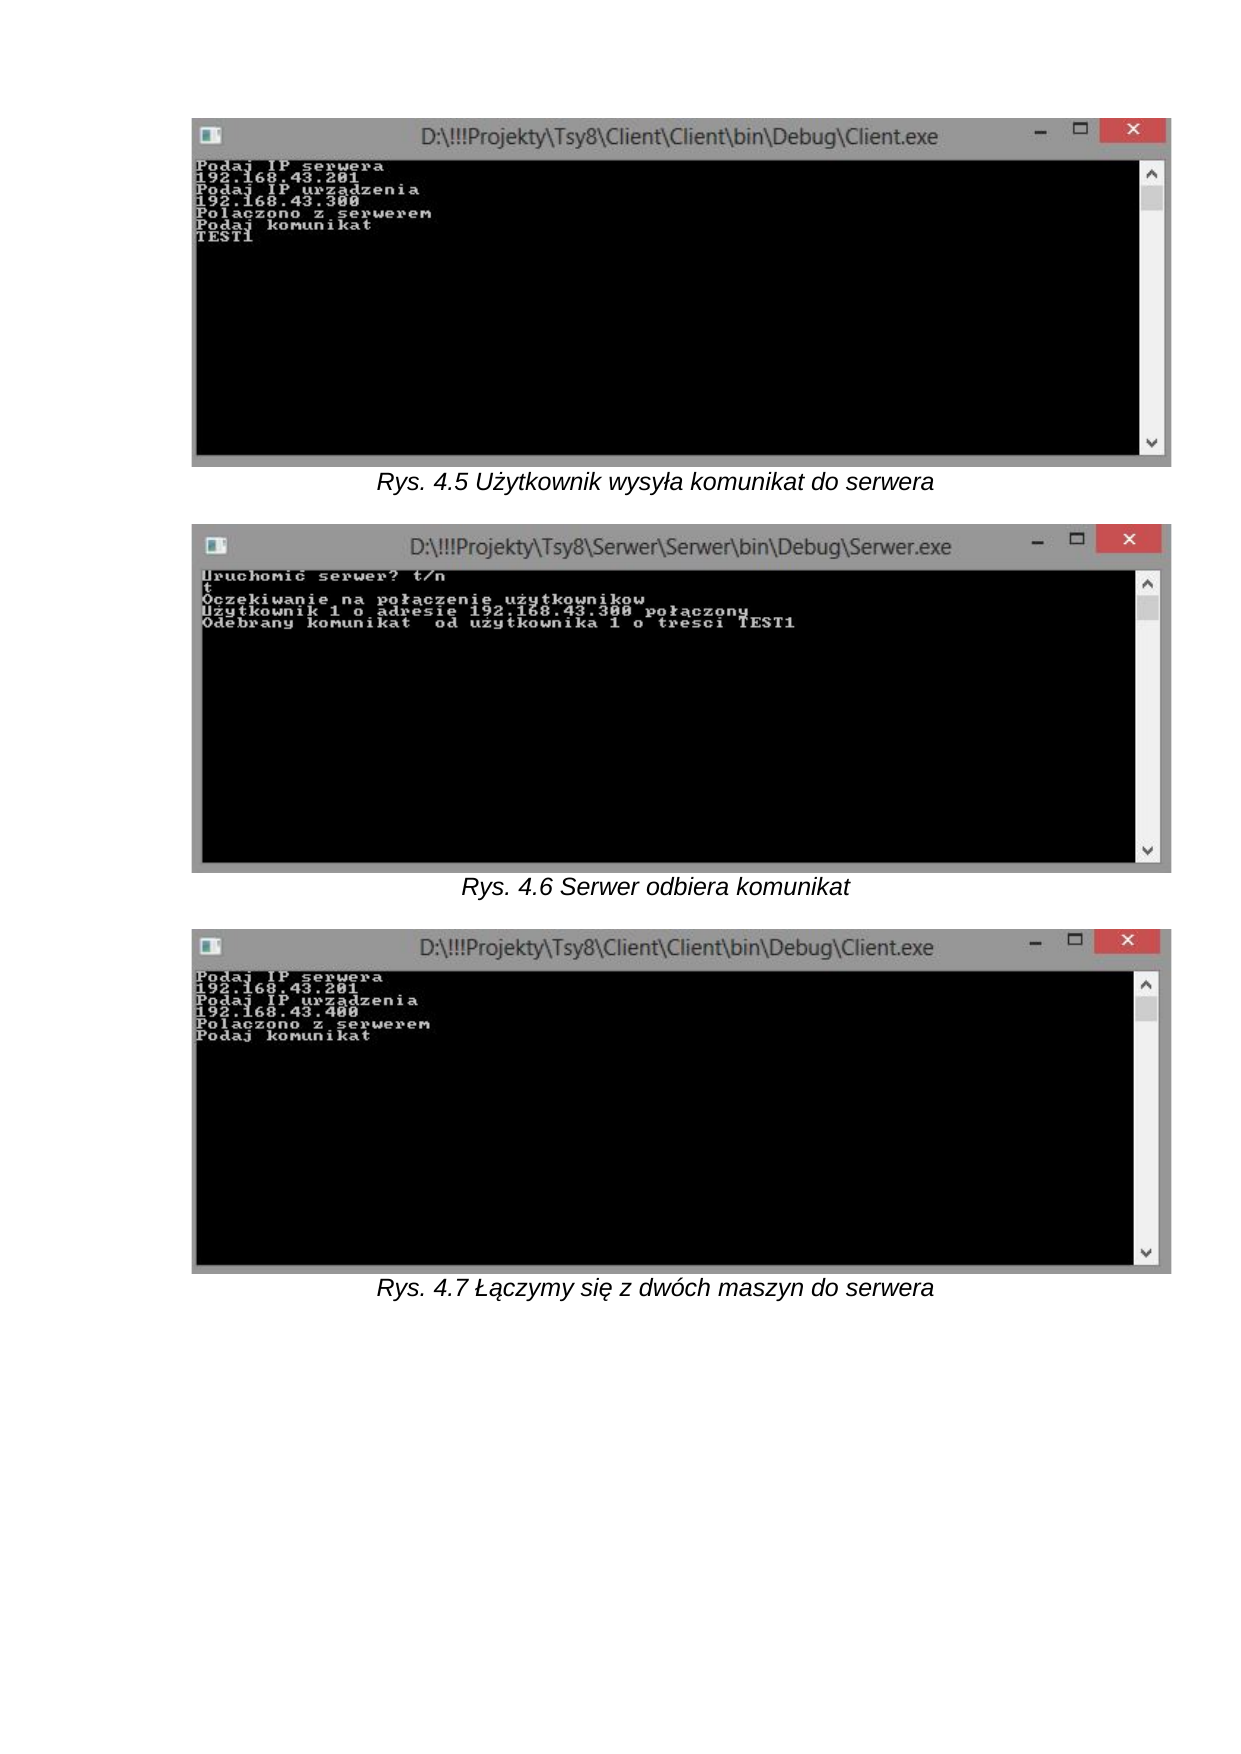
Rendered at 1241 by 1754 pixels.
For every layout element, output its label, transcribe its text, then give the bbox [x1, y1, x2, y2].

text Rys. 4.5 Użytkownik wysyła komunikat do serwera [192, 467, 1122, 496]
text Rys. 4.7 Łączymy się z dwóch maszyn do serwera [192, 1274, 1122, 1302]
text Rys. 4.6 Serwer odbiera komunikat [192, 873, 1122, 901]
